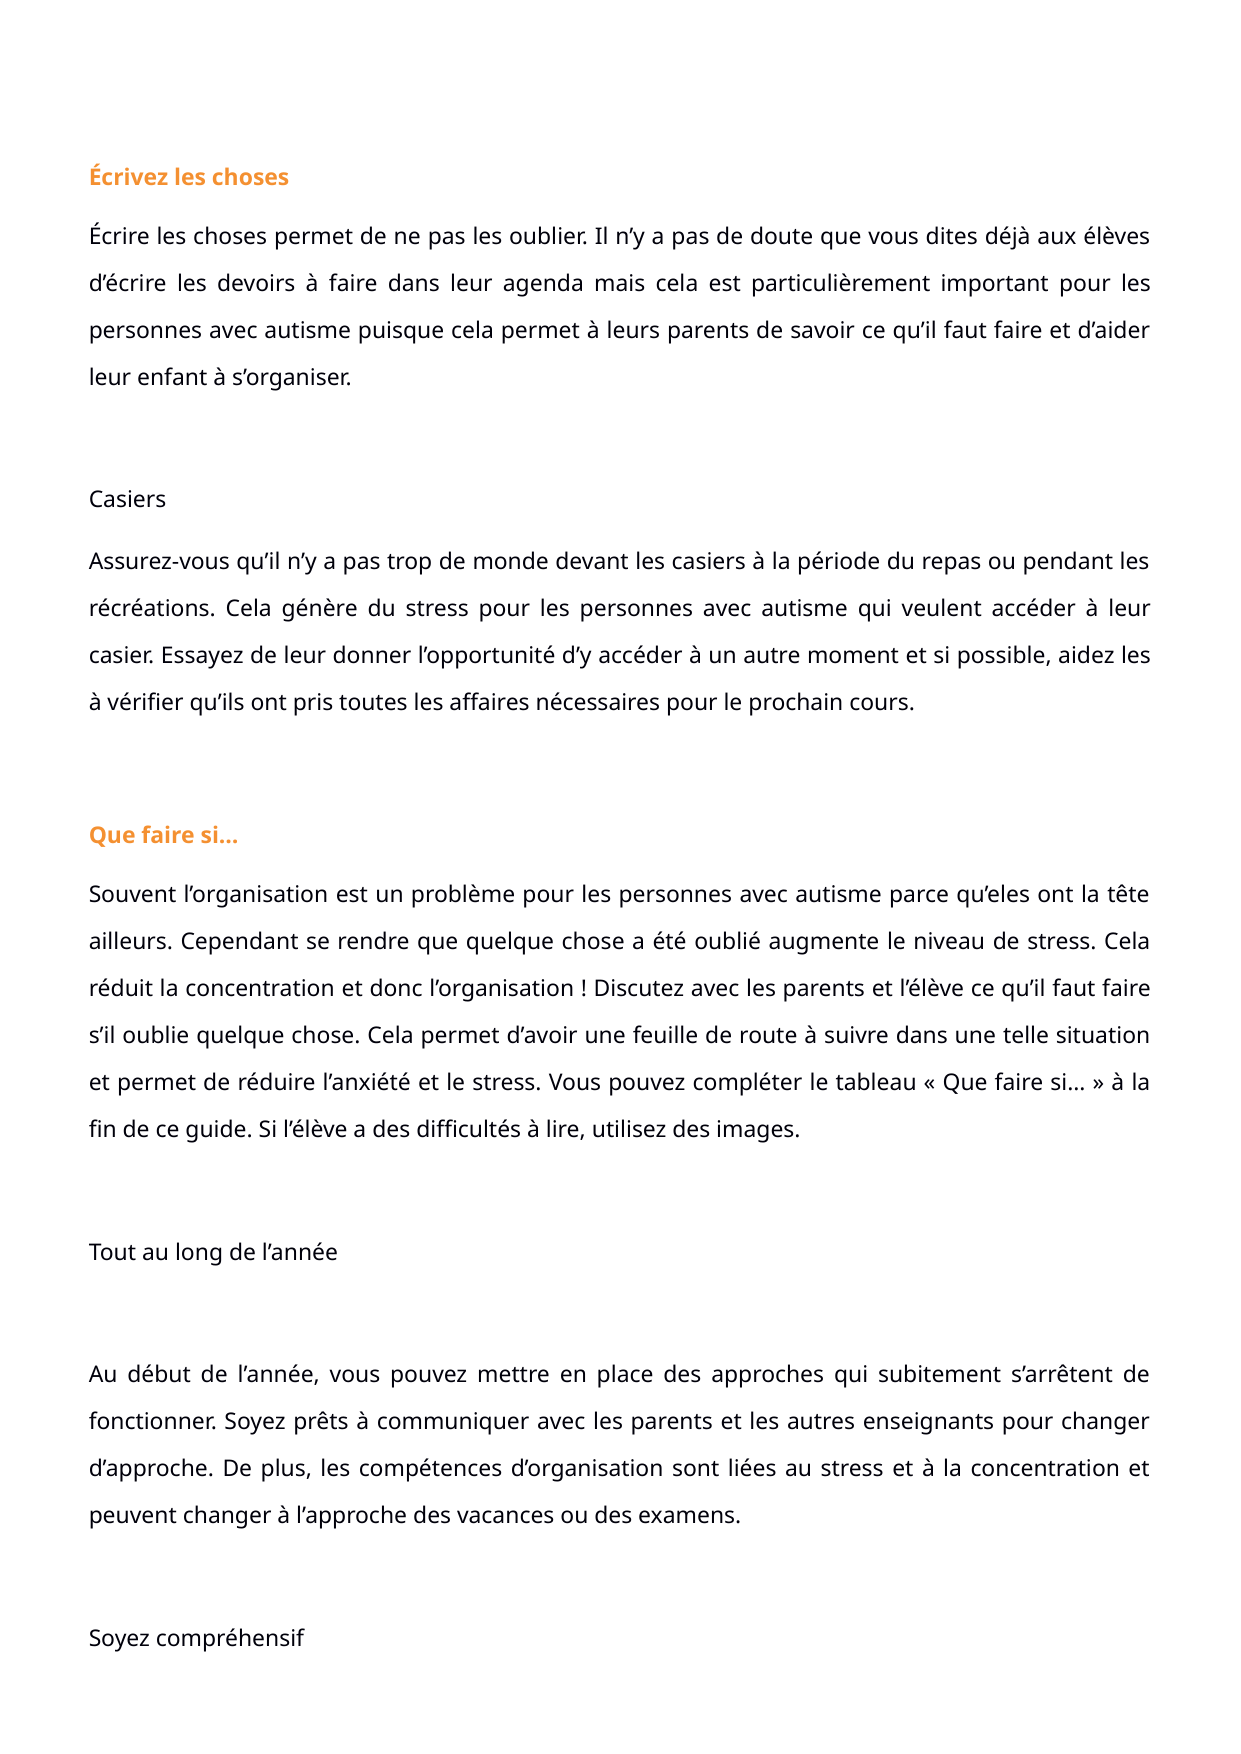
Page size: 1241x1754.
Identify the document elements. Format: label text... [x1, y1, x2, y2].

text Assurez-vous qu’il n’y a pas trop de monde devant les casiers à la période du repas ou pendant les récréations. Cela génère du stress pour les personnes avec autisme qui veulent accéder à leur casier. Essayez de leur donner l’opportunité d’y accéder à un autre moment et si possible, aidez les à vérifier qu’ils ont pris toutes les affaires nécessaires pour le prochain cours. [88, 545, 1152, 717]
text Souvent l’organisation est un problème pour les personnes avec autisme parce qu’eles ont la tête ailleurs. Cependant se rendre que quelque chose a été oublié augmente le niveau de stress. Cela réduit la concentration et donc l’organisation ! Discutez avec les parents et l’élève ce qu’il faut faire s’il oublie quelque chose. Cela permet d’avoir une feuille de route à suivre dans une telle situation et permet de réduire l’anxiété et le stress. Vous pouvez compléter le tableau « Que faire si… » à la fin de ce guide. Si l’élève a des difficultés à lire, utilisez des images. [88, 878, 1152, 1144]
text Casiers [88, 483, 1152, 514]
subtitle Écrivez les choses [88, 160, 1152, 192]
text Tout au long de l’année [88, 1235, 1152, 1267]
subtitle Que faire si… [88, 819, 1152, 850]
text Écrire les choses permet de ne pas les oublier. Il n’y a pas de doute que vous dites déjà aux élèves d’écrire les devoirs à faire dans leur agenda mais cela est particulièrement important pour les personnes avec autisme puisque cela permet à leurs parents de savoir ce qu’il faut faire et d’aider leur enfant à s’organiser. [88, 220, 1152, 392]
text Au début de l’année, vous pouvez mettre en place des approches qui subitement s’arrêtent de fonctionner. Soyez prêts à communiquer avec les parents et les autres enseignants pour changer d’approche. De plus, les compétences d’organisation sont liées au stress et à la concentration et peuvent changer à l’approche des vacances ou des examens. [88, 1358, 1152, 1530]
text Soyez compréhensif [88, 1622, 1152, 1653]
